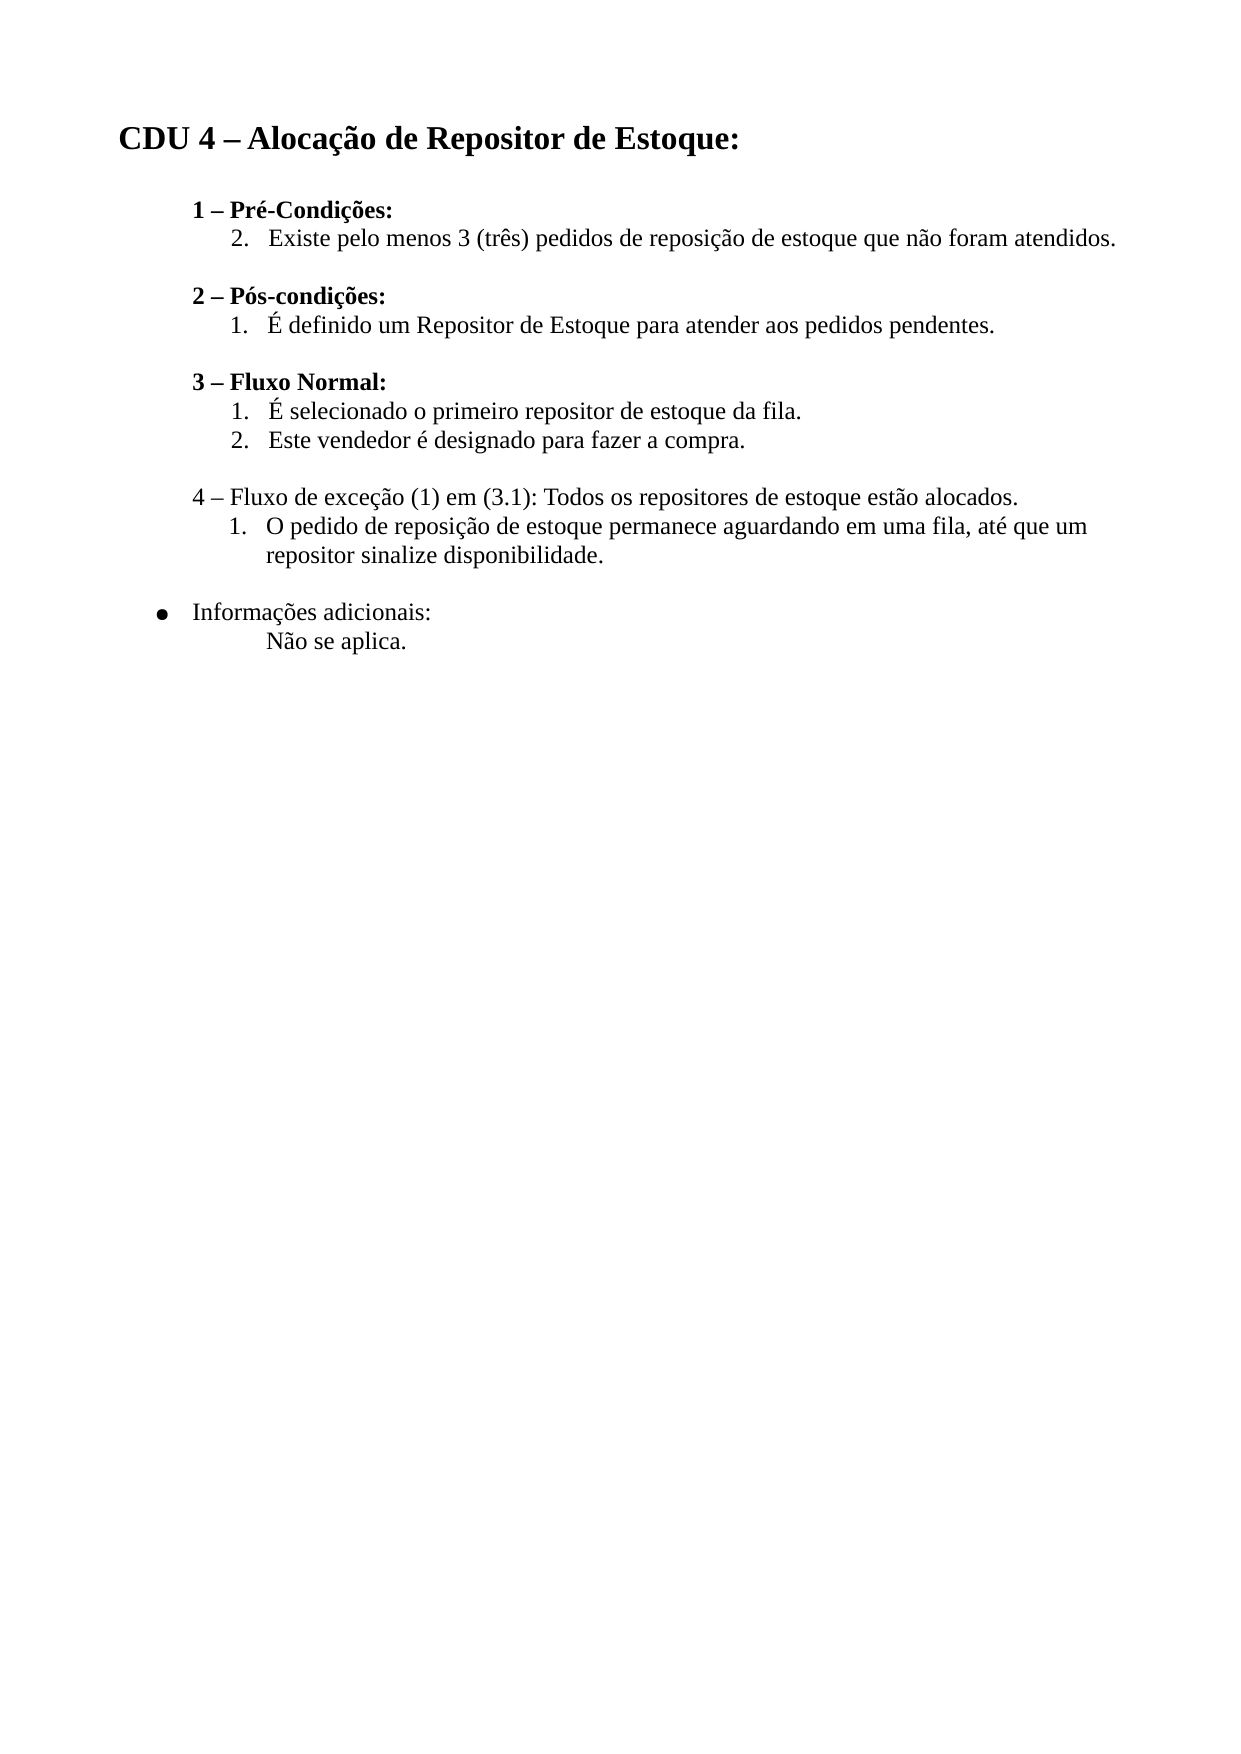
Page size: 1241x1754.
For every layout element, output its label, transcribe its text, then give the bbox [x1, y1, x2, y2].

text 2 – Pós-condições: [118, 281, 1122, 310]
list Não se aplica. [228, 626, 1122, 655]
text 3 – Fluxo Normal: [118, 367, 1122, 396]
list Este vendedor é designado para fazer a compra. [231, 425, 1122, 453]
list É selecionado o primeiro repositor de estoque da fila. [231, 396, 1122, 425]
list Informações adicionais: [154, 597, 1122, 626]
list O pedido de reposição de estoque permanece aguardando em uma fila, até que um repositor sinalize disponibilidade. [228, 511, 1122, 568]
text 1 – Pré-Condições: [118, 195, 1122, 223]
list Existe pelo menos 3 (três) pedidos de reposição de estoque que não foram atendidos. [231, 223, 1122, 252]
list É definido um Repositor de Estoque para atender aos pedidos pendentes. [229, 310, 1122, 338]
text CDU 4 – Alocação de Repositor de Estoque: [118, 118, 1122, 156]
text 4 – Fluxo de exceção (1) em (3.1): Todos os repositores de estoque estão alocados. [118, 482, 1122, 511]
